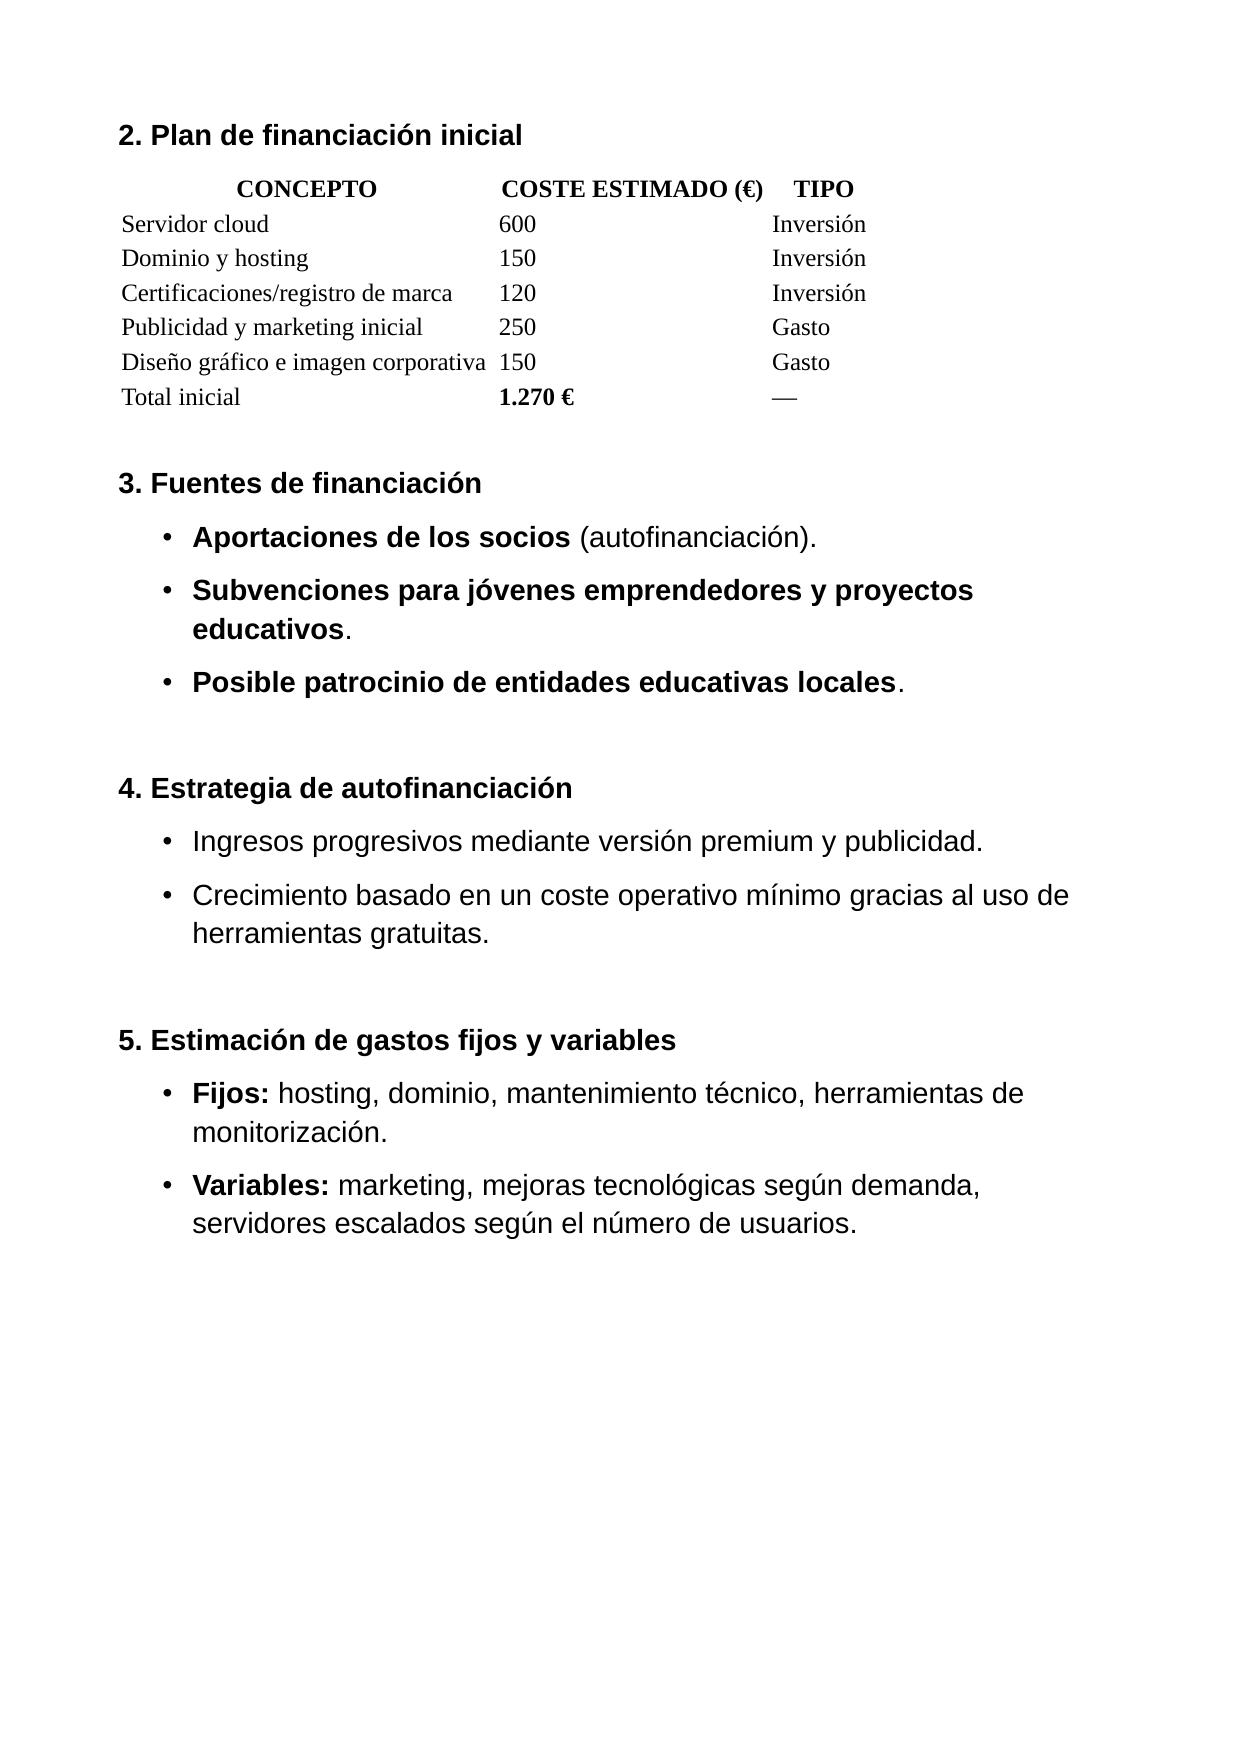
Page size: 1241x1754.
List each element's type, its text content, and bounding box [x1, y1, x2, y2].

table_cell Diseño gráfico e imagen corporativa [118, 344, 496, 379]
subtitle 4. Estrategia de autofinanciación [118, 771, 1122, 805]
list Aportaciones de los socios (autofinanciación). [162, 519, 1122, 553]
table_cell Gasto [769, 344, 879, 379]
table_cell Publicidad y marketing inicial [118, 310, 496, 344]
table_header CONCEPTO [118, 171, 496, 206]
table_cell 150 [496, 344, 769, 379]
table_cell 250 [496, 310, 769, 344]
table_cell Inversión [769, 275, 879, 309]
table_header COSTE ESTIMADO (€) [496, 171, 769, 206]
table_cell 600 [496, 206, 769, 240]
subtitle 2. Plan de financiación inicial [118, 118, 1122, 152]
list Ingresos progresivos mediante versión premium y publicidad. [162, 824, 1122, 858]
list Posible patrocinio de entidades educativas locales. [162, 665, 1122, 698]
table_header TIPO [769, 171, 879, 206]
table_cell — [769, 379, 879, 413]
table_cell Inversión [769, 206, 879, 240]
list Fijos: hosting, dominio, mantenimiento técnico, herramientas de monitorización. [162, 1076, 1122, 1148]
subtitle 5. Estimación de gastos fijos y variables [118, 1023, 1122, 1056]
table_cell Inversión [769, 240, 879, 275]
table_cell Total inicial [118, 379, 496, 413]
table_cell 150 [496, 240, 769, 275]
table_cell Gasto [769, 310, 879, 344]
list Variables: marketing, mejoras tecnológicas según demanda, servidores escalados según el número de usuarios. [162, 1168, 1122, 1240]
table_cell Certificaciones/registro de marca [118, 275, 496, 309]
table_cell 120 [496, 275, 769, 309]
list Crecimiento basado en un coste operativo mínimo gracias al uso de herramientas gratuitas. [162, 878, 1122, 950]
table_cell 1.270 € [496, 379, 769, 413]
subtitle 3. Fuentes de financiación [118, 466, 1122, 500]
table_cell Dominio y hosting [118, 240, 496, 275]
table_cell Servidor cloud [118, 206, 496, 240]
list Subvenciones para jóvenes emprendedores y proyectos educativos. [162, 573, 1122, 645]
